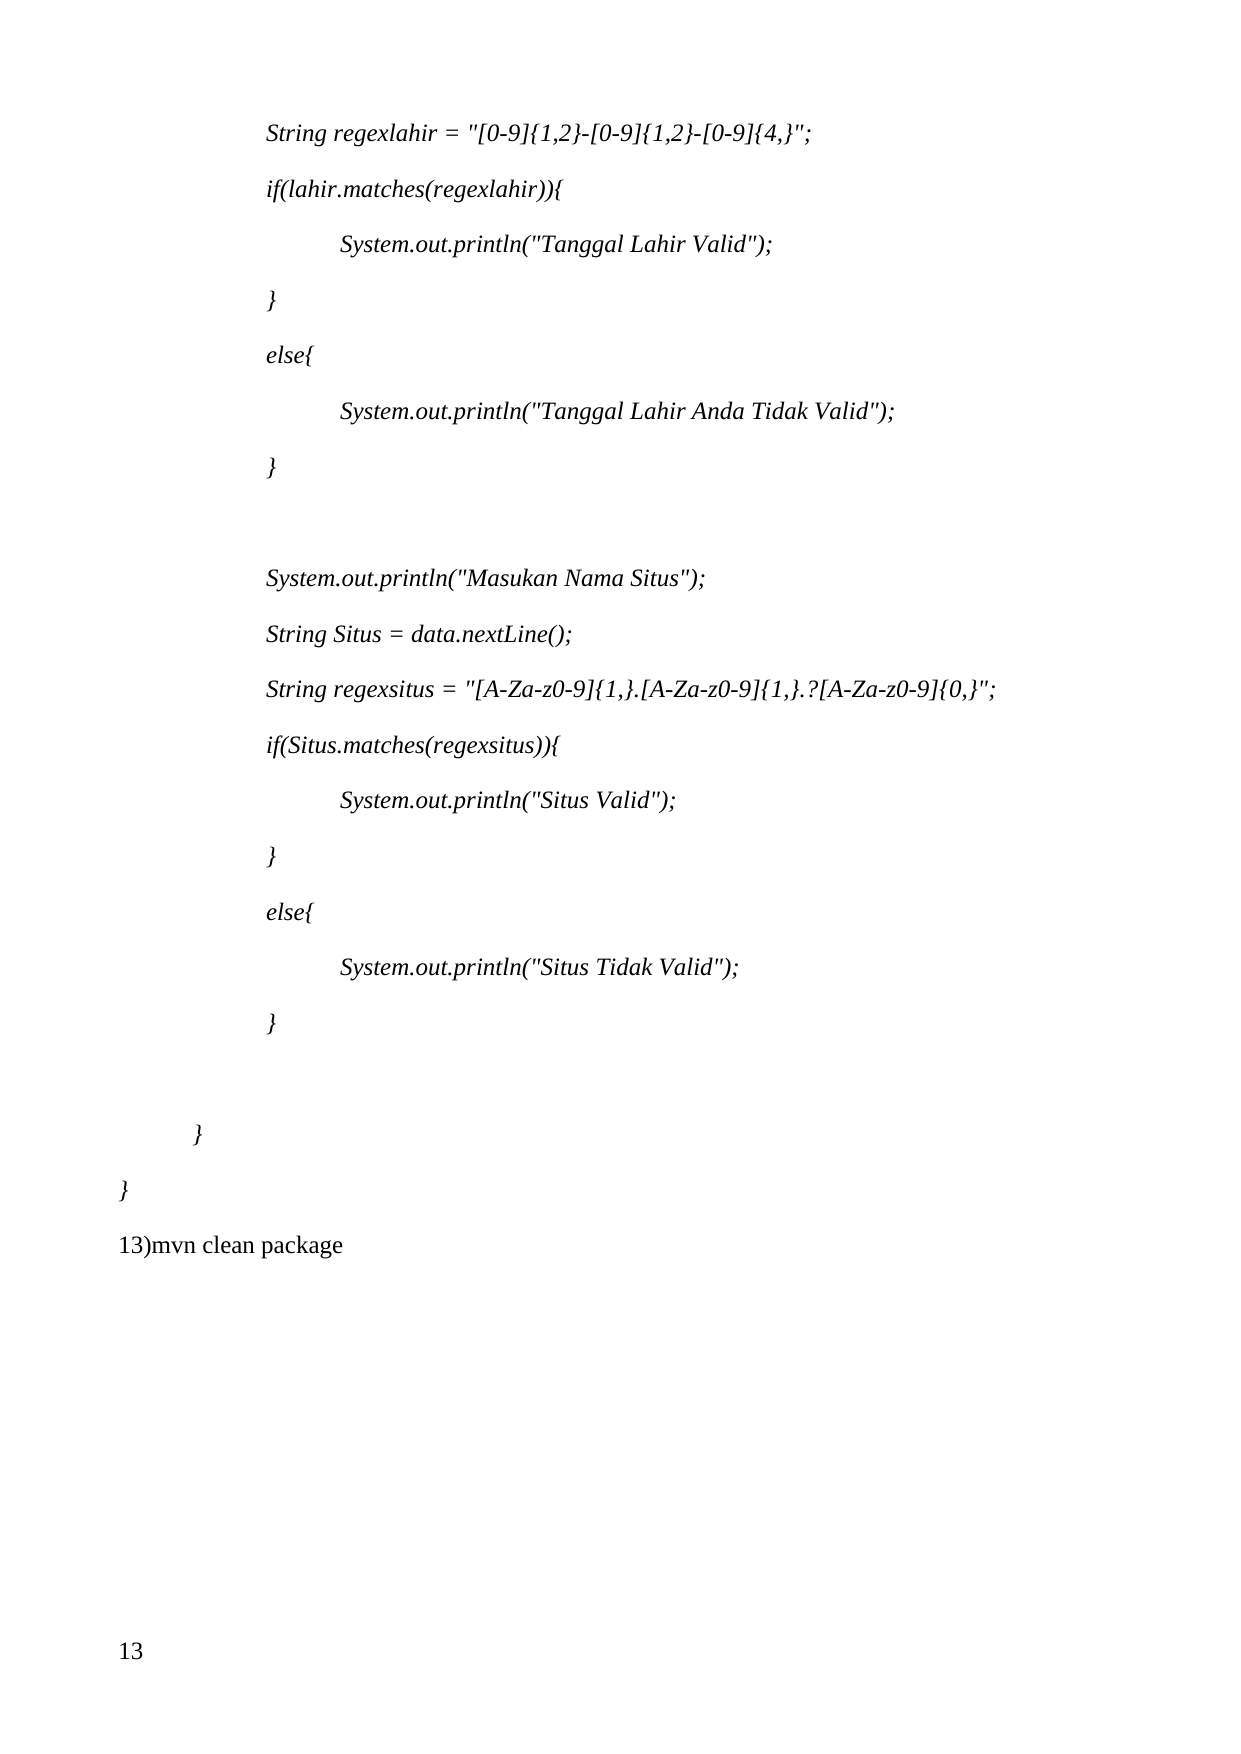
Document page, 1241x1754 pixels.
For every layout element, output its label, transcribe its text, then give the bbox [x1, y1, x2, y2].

text if(lahir.matches(regexlahir)){ [118, 174, 1122, 202]
text else{ [118, 341, 1122, 369]
text System.out.println("Tanggal Lahir Anda Tidak Valid"); [118, 396, 1122, 425]
text String regexsitus = "[A-Za-z0-9]{1,}.[A-Za-z0-9]{1,}.?[A-Za-z0-9]{0,}"; [118, 674, 1122, 703]
text String regexlahir = "[0-9]{1,2}-[0-9]{1,2}-[0-9]{4,}"; [118, 118, 1122, 147]
text System.out.println("Tanggal Lahir Valid"); [118, 229, 1122, 258]
text } [118, 285, 1122, 314]
text } [118, 1175, 1122, 1204]
text String Situs = data.nextLine(); [118, 619, 1122, 647]
list mvn clean package [118, 1231, 1122, 1259]
text } [118, 841, 1122, 870]
text } [118, 1119, 1122, 1148]
text System.out.println("Masukan Nama Situs"); [118, 563, 1122, 592]
text if(Situs.matches(regexsitus)){ [118, 730, 1122, 759]
text System.out.println("Situs Valid"); [118, 786, 1122, 814]
text System.out.println("Situs Tidak Valid"); [118, 952, 1122, 981]
text } [118, 452, 1122, 481]
text else{ [118, 897, 1122, 926]
text } [118, 1008, 1122, 1037]
